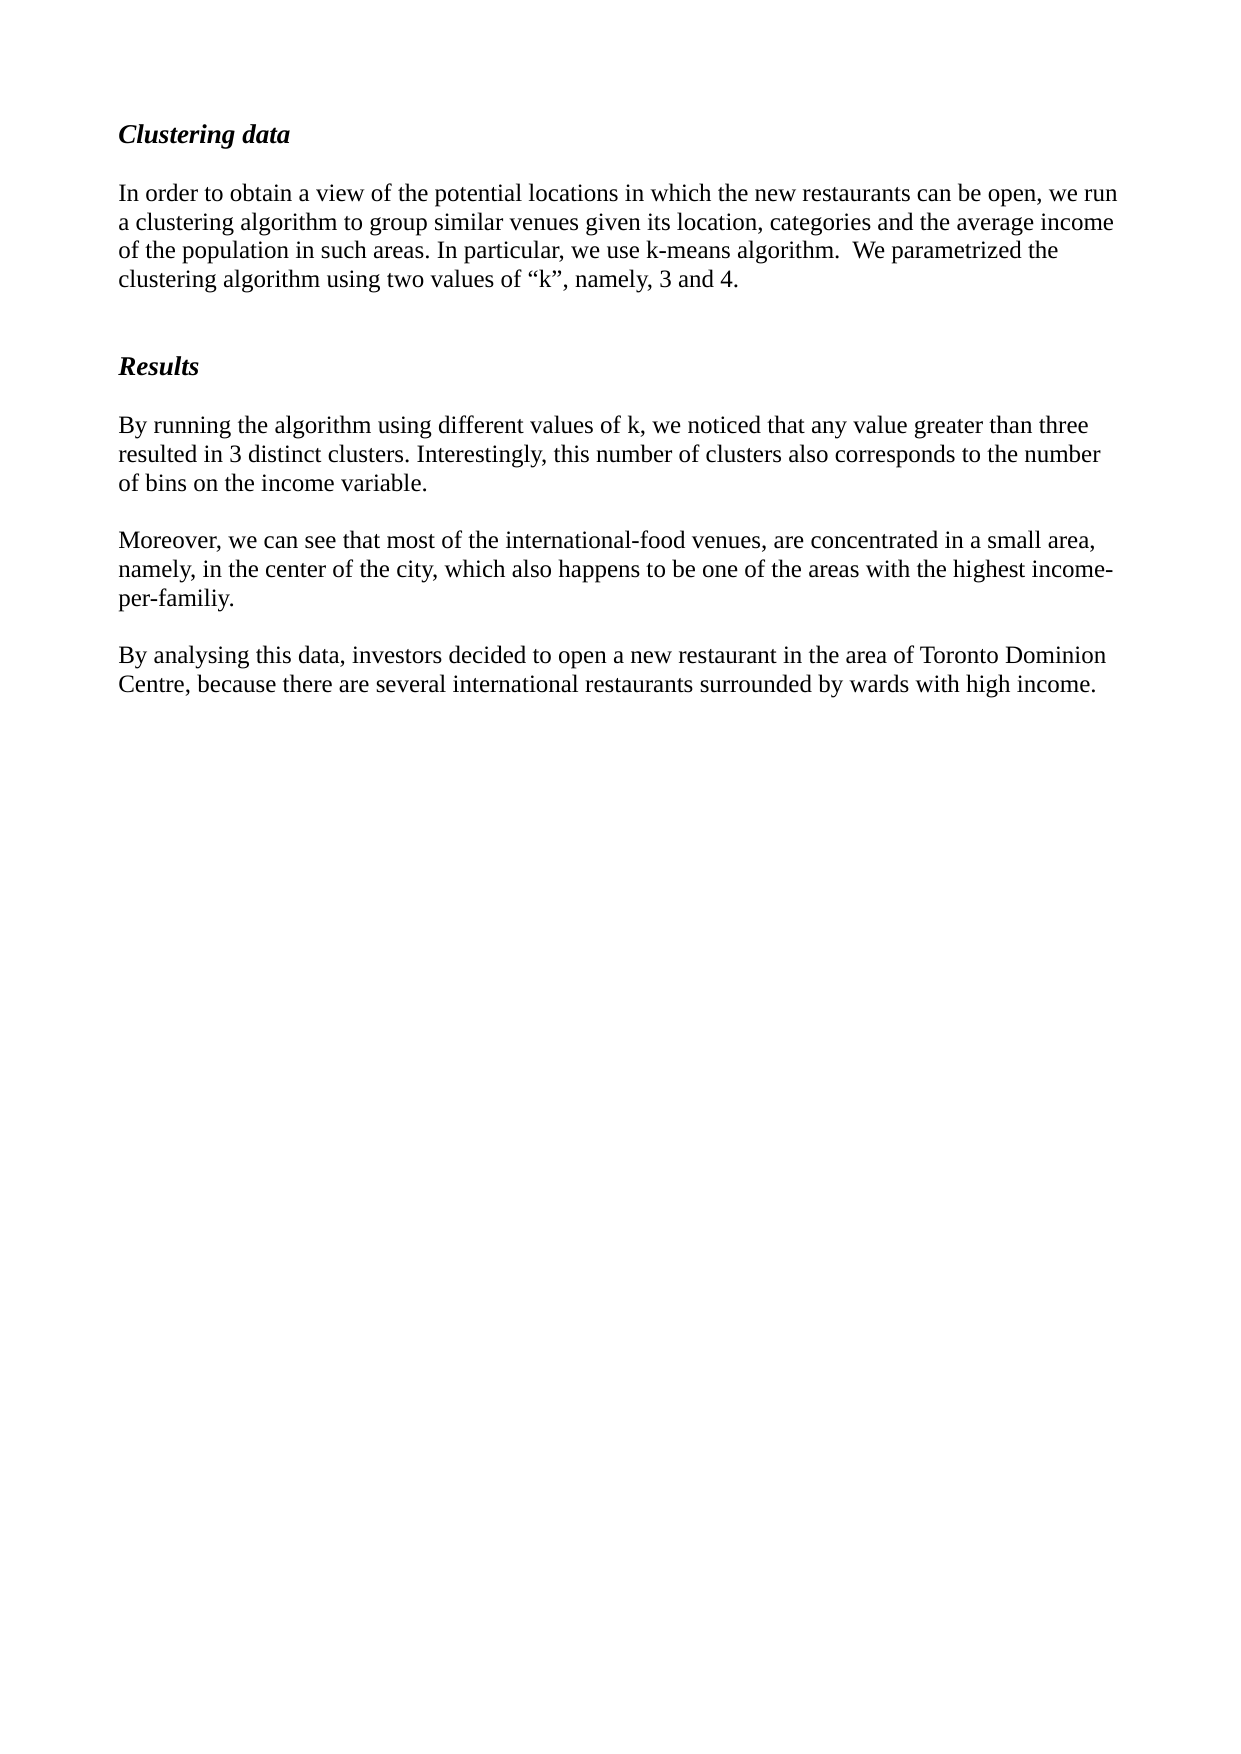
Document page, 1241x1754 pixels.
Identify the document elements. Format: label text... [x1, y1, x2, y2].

text By running the algorithm using different values of k, we noticed that any value greater than three resulted in 3 distinct clusters. Interestingly, this number of clusters also corresponds to the number of bins on the income variable. [118, 410, 1122, 497]
text In order to obtain a view of the potential locations in which the new restaurants can be open, we run a clustering algorithm to group similar venues given its location, categories and the average income of the population in such areas. In particular, we use k-means algorithm. We parametrized the clustering algorithm using two values of “k”, namely, 3 and 4. [118, 178, 1122, 293]
text Results [118, 351, 1122, 382]
text By analysing this data, investors decided to open a new restaurant in the area of Toronto Dominion Centre, because there are several international restaurants surrounded by wards with high income. [118, 640, 1122, 698]
text Moreover, we can see that most of the international-food venues, are concentrated in a small area, namely, in the center of the city, which also happens to be one of the areas with the highest income-per-familiy. [118, 525, 1122, 612]
text Clustering data [118, 118, 1122, 149]
